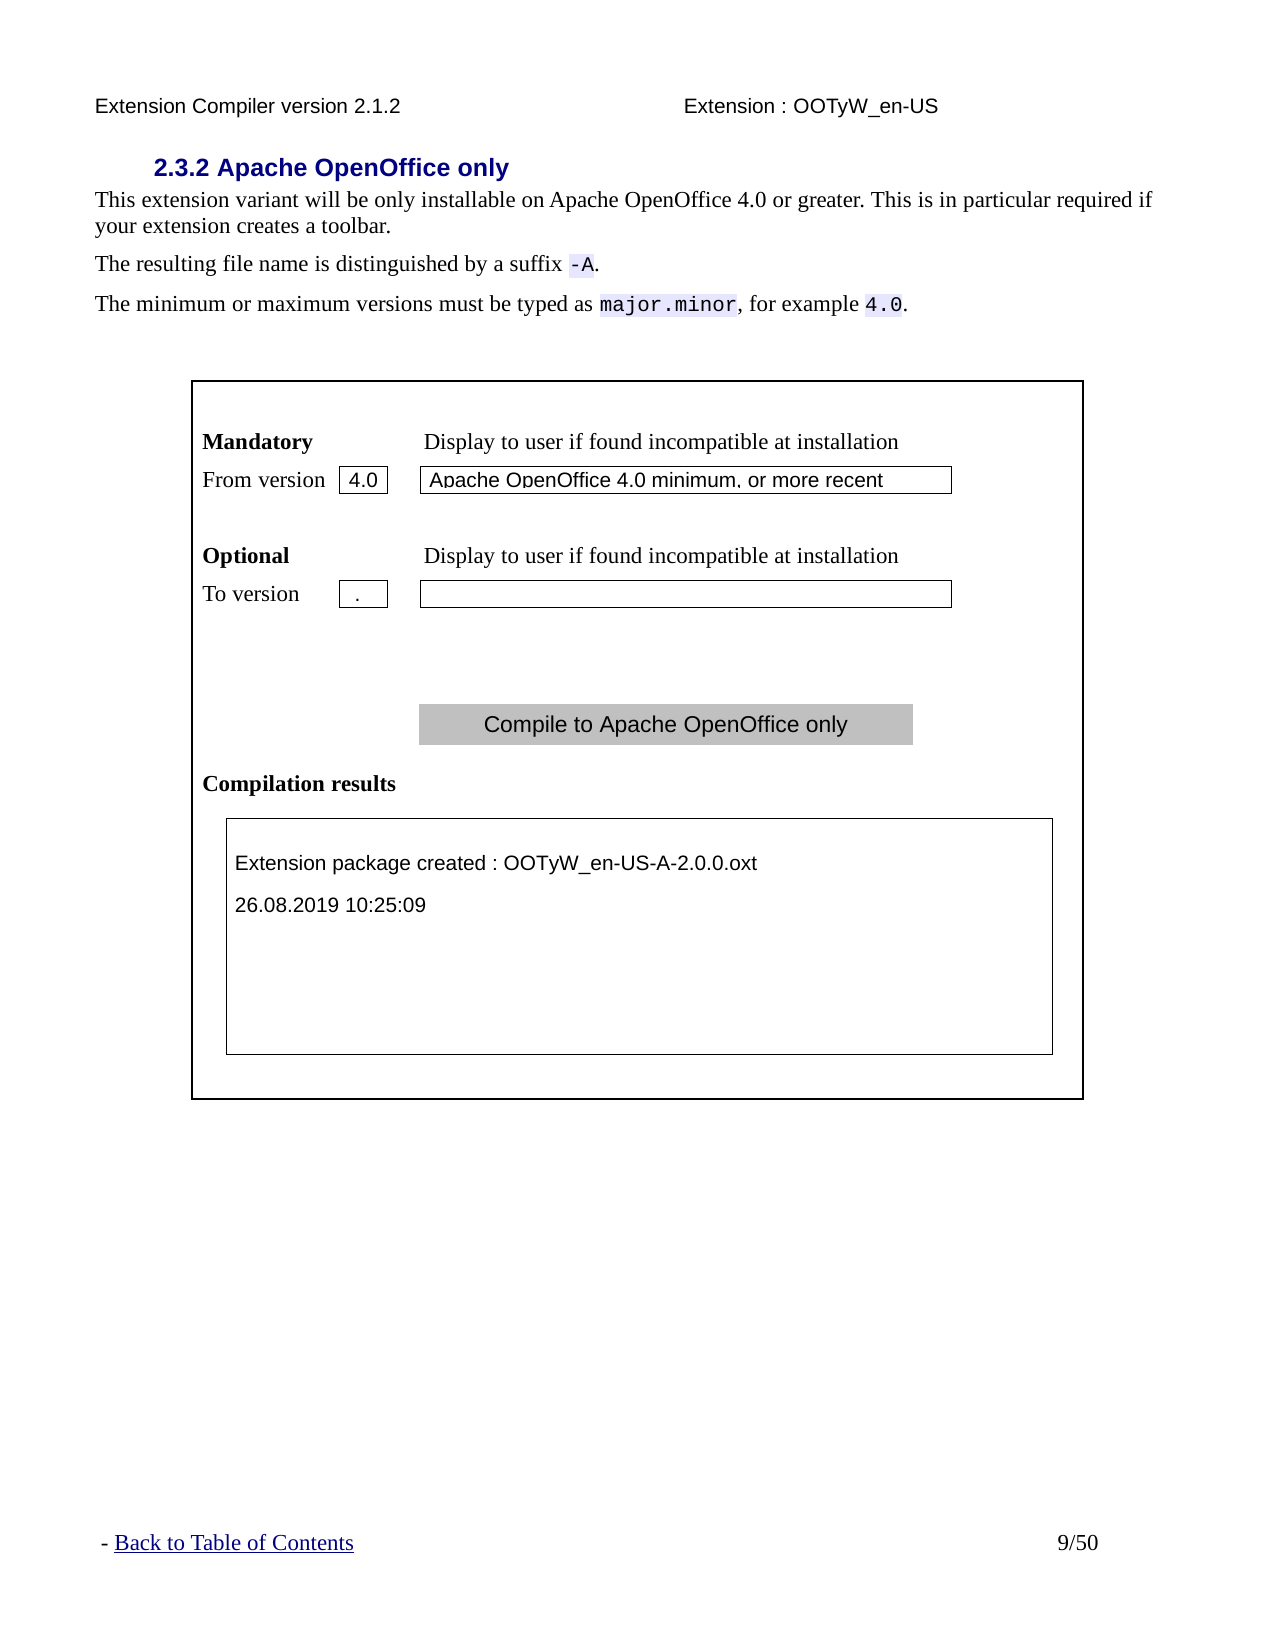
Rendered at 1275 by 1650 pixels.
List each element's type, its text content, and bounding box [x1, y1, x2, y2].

text The minimum or maximum versions must be typed as major.minor, for example 4.0. [94, 290, 1181, 317]
text Compilation results [202, 771, 1073, 796]
text [952, 467, 1073, 492]
text [952, 581, 1073, 606]
text From version [202, 467, 339, 492]
text [388, 467, 420, 492]
text [388, 581, 420, 606]
text The resulting file name is distinguished by a suffix -A. [94, 251, 1181, 278]
text Optional Display to user if found incompatible at installation [202, 543, 1073, 568]
subtitle Apache OpenOffice only [153, 153, 1181, 181]
text To version [202, 581, 339, 606]
text Mandatory Display to user if found incompatible at installation [202, 429, 1073, 454]
text This extension variant will be only installable on Apache OpenOffice 4.0 or greater. This is in particular required if your extension creates a toolbar. [94, 187, 1181, 238]
